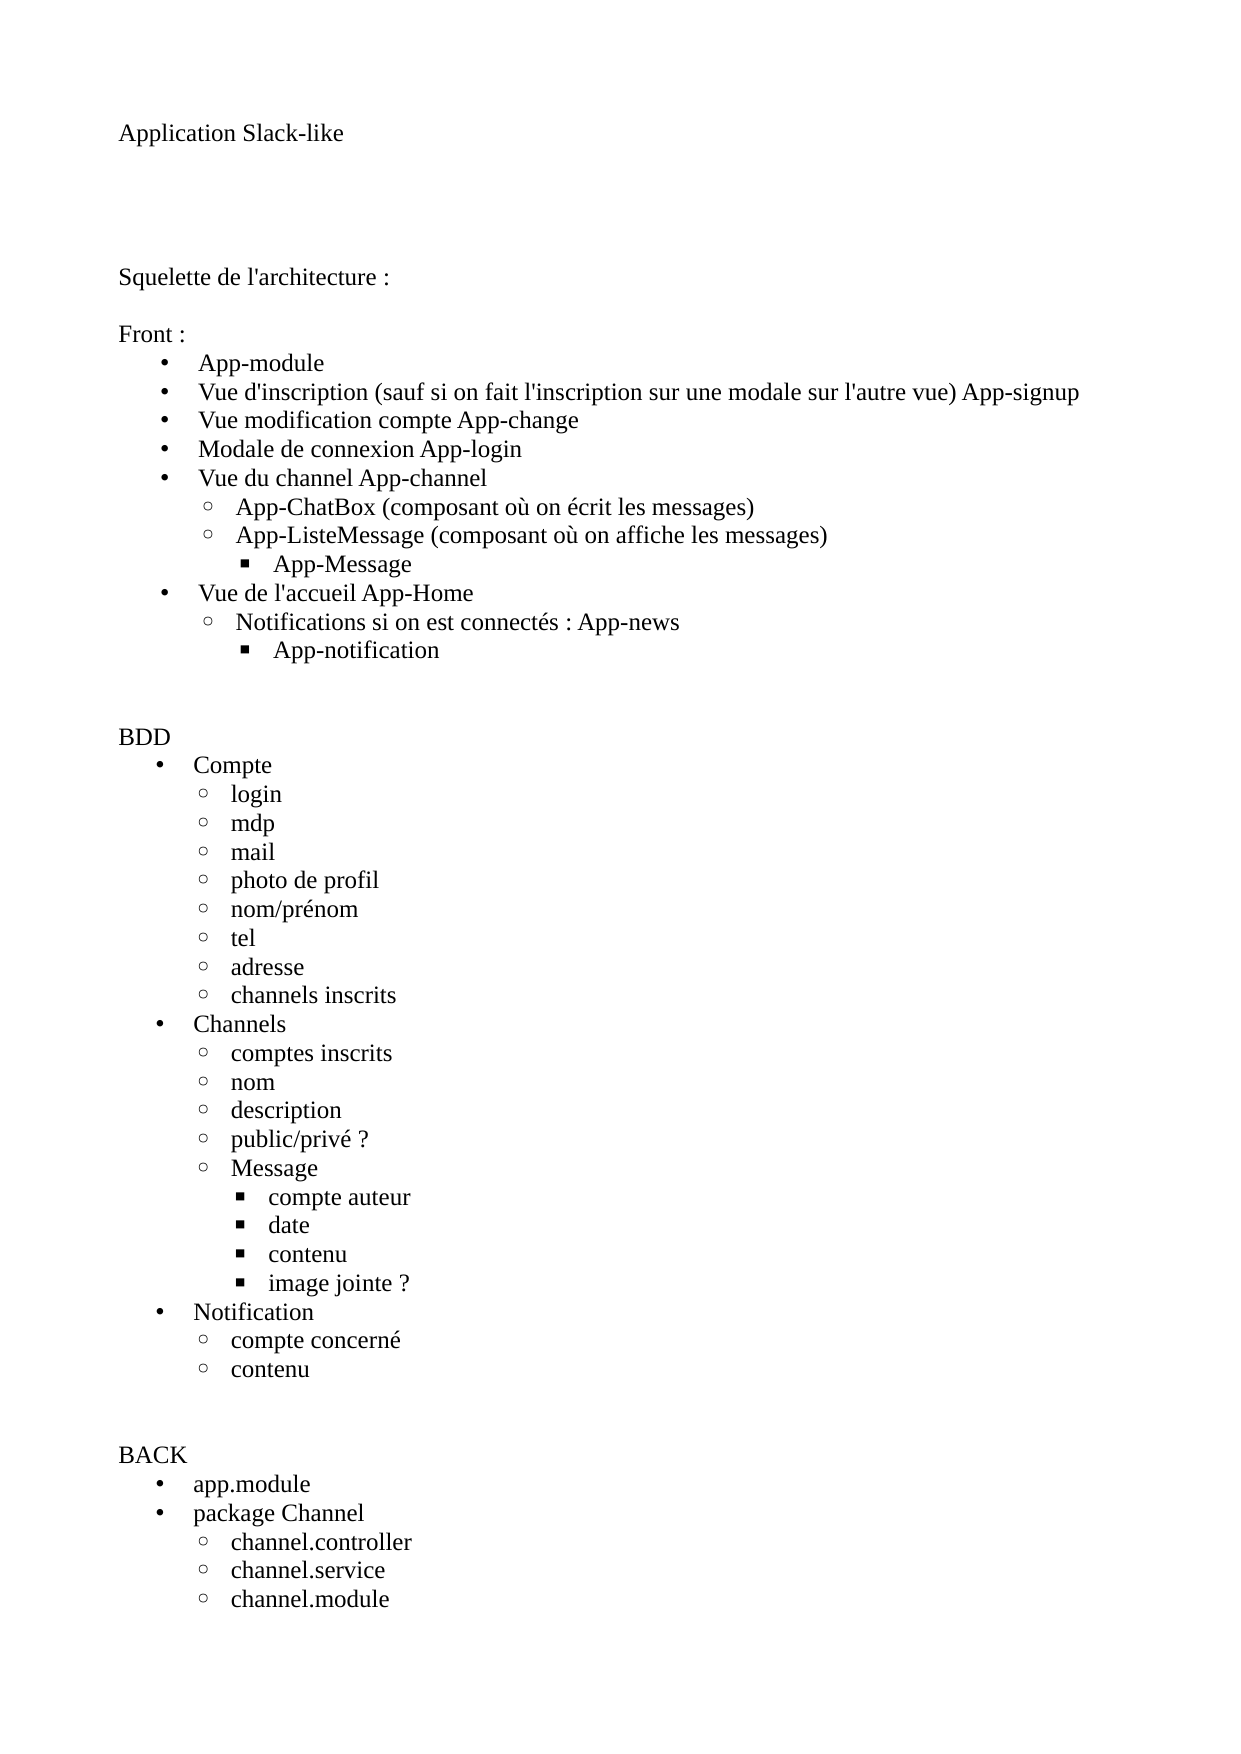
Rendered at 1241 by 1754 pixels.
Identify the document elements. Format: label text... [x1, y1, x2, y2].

list photo de profil [193, 866, 1122, 894]
list App-module [160, 348, 1122, 377]
list Vue du channel App-channel [160, 463, 1122, 492]
list Notification [156, 1297, 1122, 1326]
list comptes inscrits [193, 1038, 1122, 1067]
list App-ChatBox (composant où on écrit les messages) [198, 492, 1122, 521]
list Vue d'inscription (sauf si on fait l'inscription sur une modale sur l'autre vue) App-signup [160, 377, 1122, 406]
list description [193, 1096, 1122, 1124]
text BACK [118, 1441, 1122, 1469]
text Squelette de l'architecture : [118, 262, 1122, 291]
text BDD [118, 722, 1122, 751]
list nom/prénom [193, 894, 1122, 923]
list package Channel [156, 1498, 1122, 1527]
list nom [193, 1067, 1122, 1096]
list contenu [231, 1239, 1122, 1268]
list mail [193, 837, 1122, 866]
text Front : [118, 319, 1122, 348]
list Channels [156, 1009, 1122, 1038]
list Vue modification compte App-change [160, 406, 1122, 434]
text Application Slack-like [118, 118, 1122, 147]
list public/privé ? [193, 1124, 1122, 1153]
list mdp [193, 808, 1122, 837]
list Vue de l'accueil App-Home [160, 578, 1122, 607]
list login [193, 779, 1122, 808]
list contenu [193, 1354, 1122, 1383]
list compte auteur [231, 1182, 1122, 1211]
list channel.controller [193, 1527, 1122, 1556]
list Compte [156, 751, 1122, 779]
list channels inscrits [193, 981, 1122, 1009]
list image jointe ? [231, 1268, 1122, 1297]
list Modale de connexion App-login [160, 434, 1122, 463]
list app.module [156, 1469, 1122, 1498]
list channel.service [193, 1556, 1122, 1584]
list compte concerné [193, 1326, 1122, 1354]
list App-notification [235, 636, 1122, 664]
list App-ListeMessage (composant où on affiche les messages) [198, 521, 1122, 549]
list date [231, 1211, 1122, 1239]
list Message [193, 1153, 1122, 1182]
list App-Message [235, 549, 1122, 578]
list tel [193, 923, 1122, 952]
list channel.module [193, 1584, 1122, 1613]
list Notifications si on est connectés : App-news [198, 607, 1122, 636]
list adresse [193, 952, 1122, 981]
